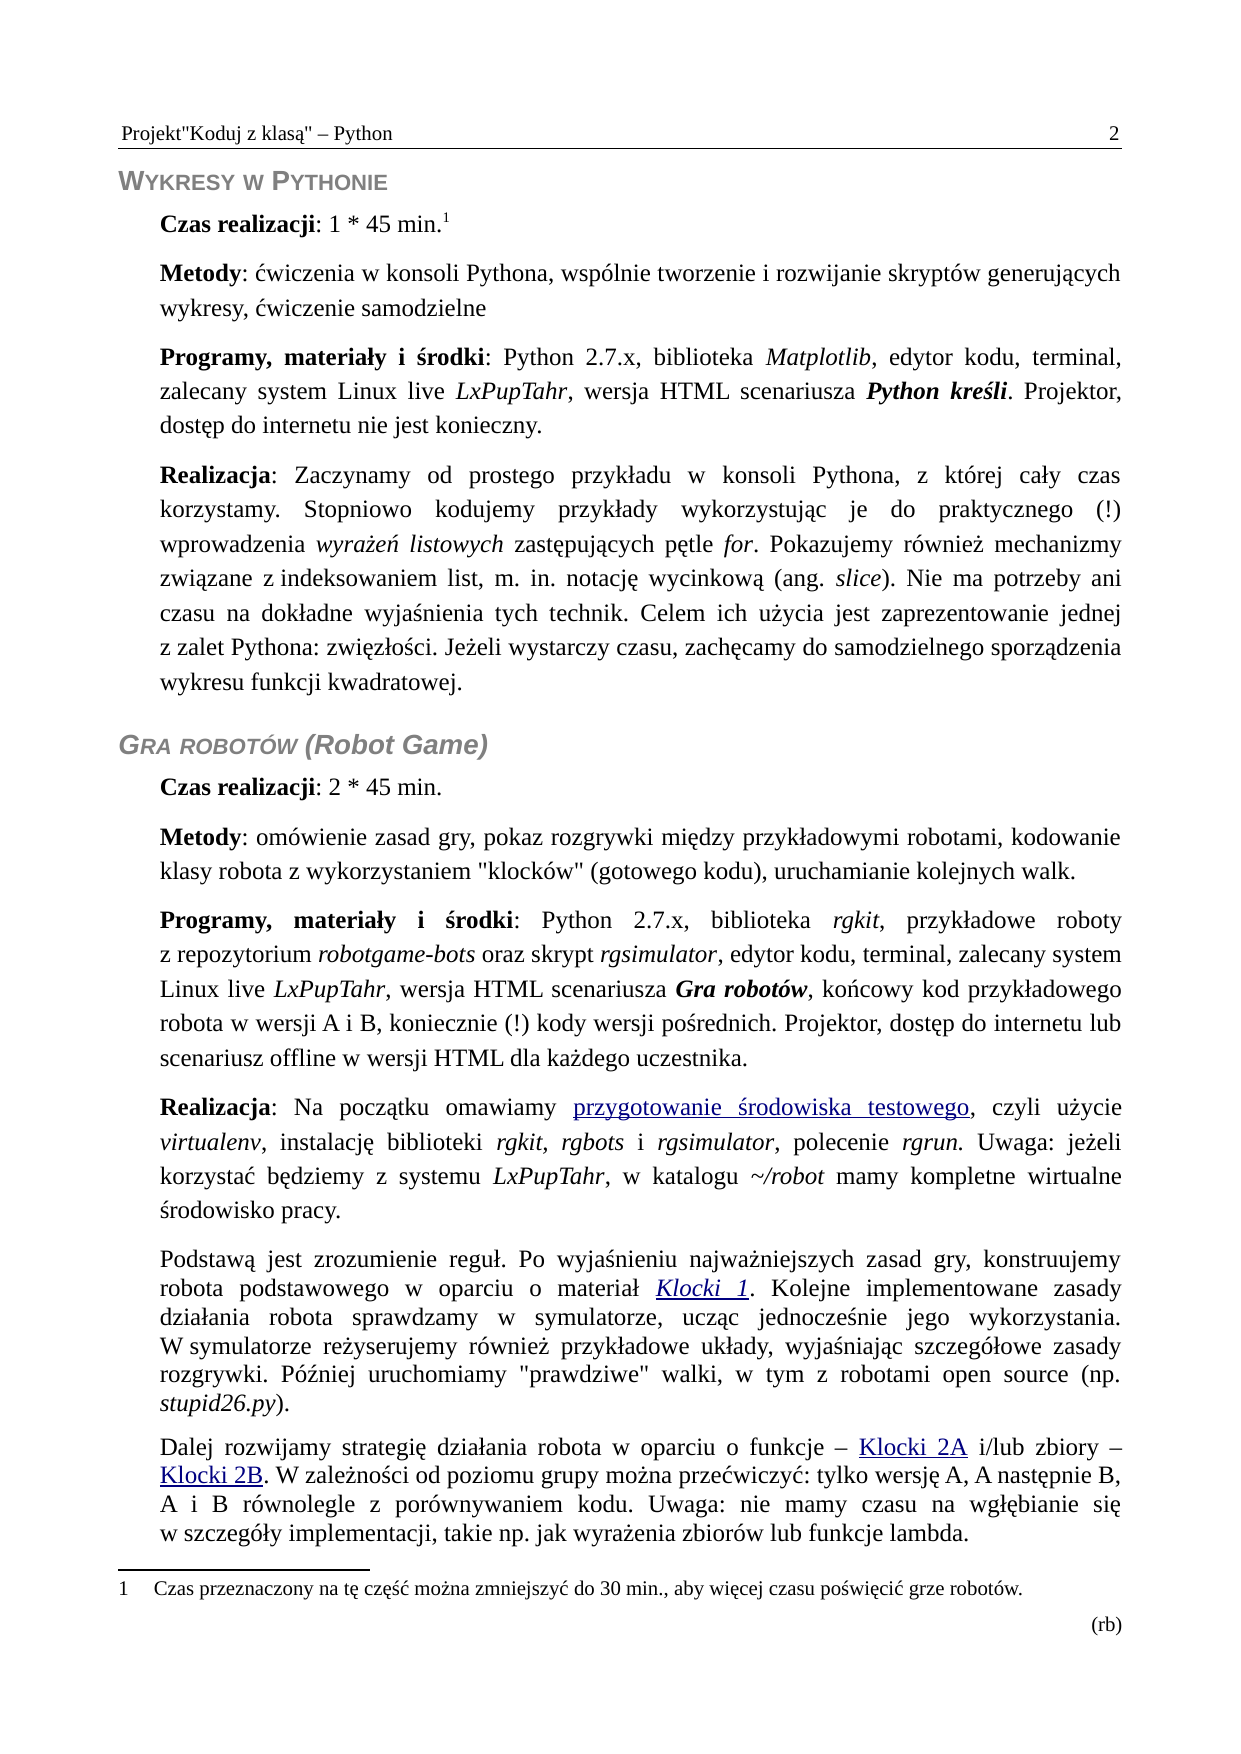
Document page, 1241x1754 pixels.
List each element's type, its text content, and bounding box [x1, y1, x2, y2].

text Programy, materiały i środki: Python 2.7.x, biblioteka Matplotlib, edytor kodu, terminal, zalecany system Linux live LxPupTahr, wersja HTML scenariusza Python kreśli. Projektor, dostęp do internetu nie jest konieczny. [159, 342, 1122, 439]
subtitle Gra robotów (Robot Game) [118, 728, 1122, 760]
text Dalej rozwijamy strategię działania robota w oparciu o funkcje – Klocki 2A i/lub zbiory – Klocki 2B. W zależności od poziomu grupy można przećwiczyć: tylko wersję A, A następnie B, A i B równolegle z porównywaniem kodu. Uwaga: nie mamy czasu na wgłębianie się w szczegóły implementacji, takie np. jak wyrażenia zbiorów lub funkcje lambda. [159, 1432, 1122, 1547]
text Podstawą jest zrozumienie reguł. Po wyjaśnieniu najważniejszych zasad gry, konstruujemy robota podstawowego w oparciu o materiał Klocki 1. Kolejne implementowane zasady działania robota sprawdzamy w symulatorze, ucząc jednocześnie jego wykorzystania. W symulatorze reżyserujemy również przykładowe układy, wyjaśniając szczegółowe zasady rozgrywki. Później uruchomiamy "prawdziwe" walki, w tym z robotami open source (np. stupid26.py). [159, 1244, 1122, 1417]
text Czas realizacji: 2 * 45 min. [159, 772, 1122, 801]
text Czas przeznaczony na tę część można zmniejszyć do 30 min., aby więcej czasu poświęcić grze robotów. [118, 1576, 1122, 1600]
text Realizacja: Na początku omawiamy przygotowanie środowiska testowego, czyli użycie virtualenv, instalację biblioteki rgkit, rgbots i rgsimulator, polecenie rgrun. Uwaga: jeżeli korzystać będziemy z systemu LxPupTahr, w katalogu ~/robot mamy kompletne wirtualne środowisko pracy. [159, 1092, 1122, 1224]
text Metody: ćwiczenia w konsoli Pythona, wspólnie tworzenie i rozwijanie skryptów generujących wykresy, ćwiczenie samodzielne [159, 258, 1122, 321]
text Programy, materiały i środki: Python 2.7.x, biblioteka rgkit, przykładowe roboty z repozytorium robotgame-bots oraz skrypt rgsimulator, edytor kodu, terminal, zalecany system Linux live LxPupTahr, wersja HTML scenariusza Gra robotów, końcowy kod przykładowego robota w wersji A i B, koniecznie (!) kody wersji pośrednich. Projektor, dostęp do internetu lub scenariusz offline w wersji HTML dla każdego uczestnika. [159, 905, 1122, 1072]
text Czas realizacji: 1 * 45 min. [159, 209, 1122, 238]
text Metody: omówienie zasad gry, pokaz rozgrywki między przykładowymi robotami, kodowanie klasy robota z wykorzystaniem "klocków" (gotowego kodu), uruchamianie kolejnych walk. [159, 822, 1122, 885]
text Realizacja: Zaczynamy od prostego przykładu w konsoli Pythona, z której cały czas korzystamy. Stopniowo kodujemy przykłady wykorzystując je do praktycznego (!) wprowadzenia wyrażeń listowych zastępujących pętle for. Pokazujemy również mechanizmy związane z indeksowaniem list, m. in. notację wycinkową (ang. slice). Nie ma potrzeby ani czasu na dokładne wyjaśnienia tych technik. Celem ich użycia jest zaprezentowanie jednej z zalet Pythona: zwięzłości. Jeżeli wystarczy czasu, zachęcamy do samodzielnego sporządzenia wykresu funkcji kwadratowej. [159, 460, 1122, 695]
subtitle Wykresy w Pythonie [118, 165, 1122, 197]
